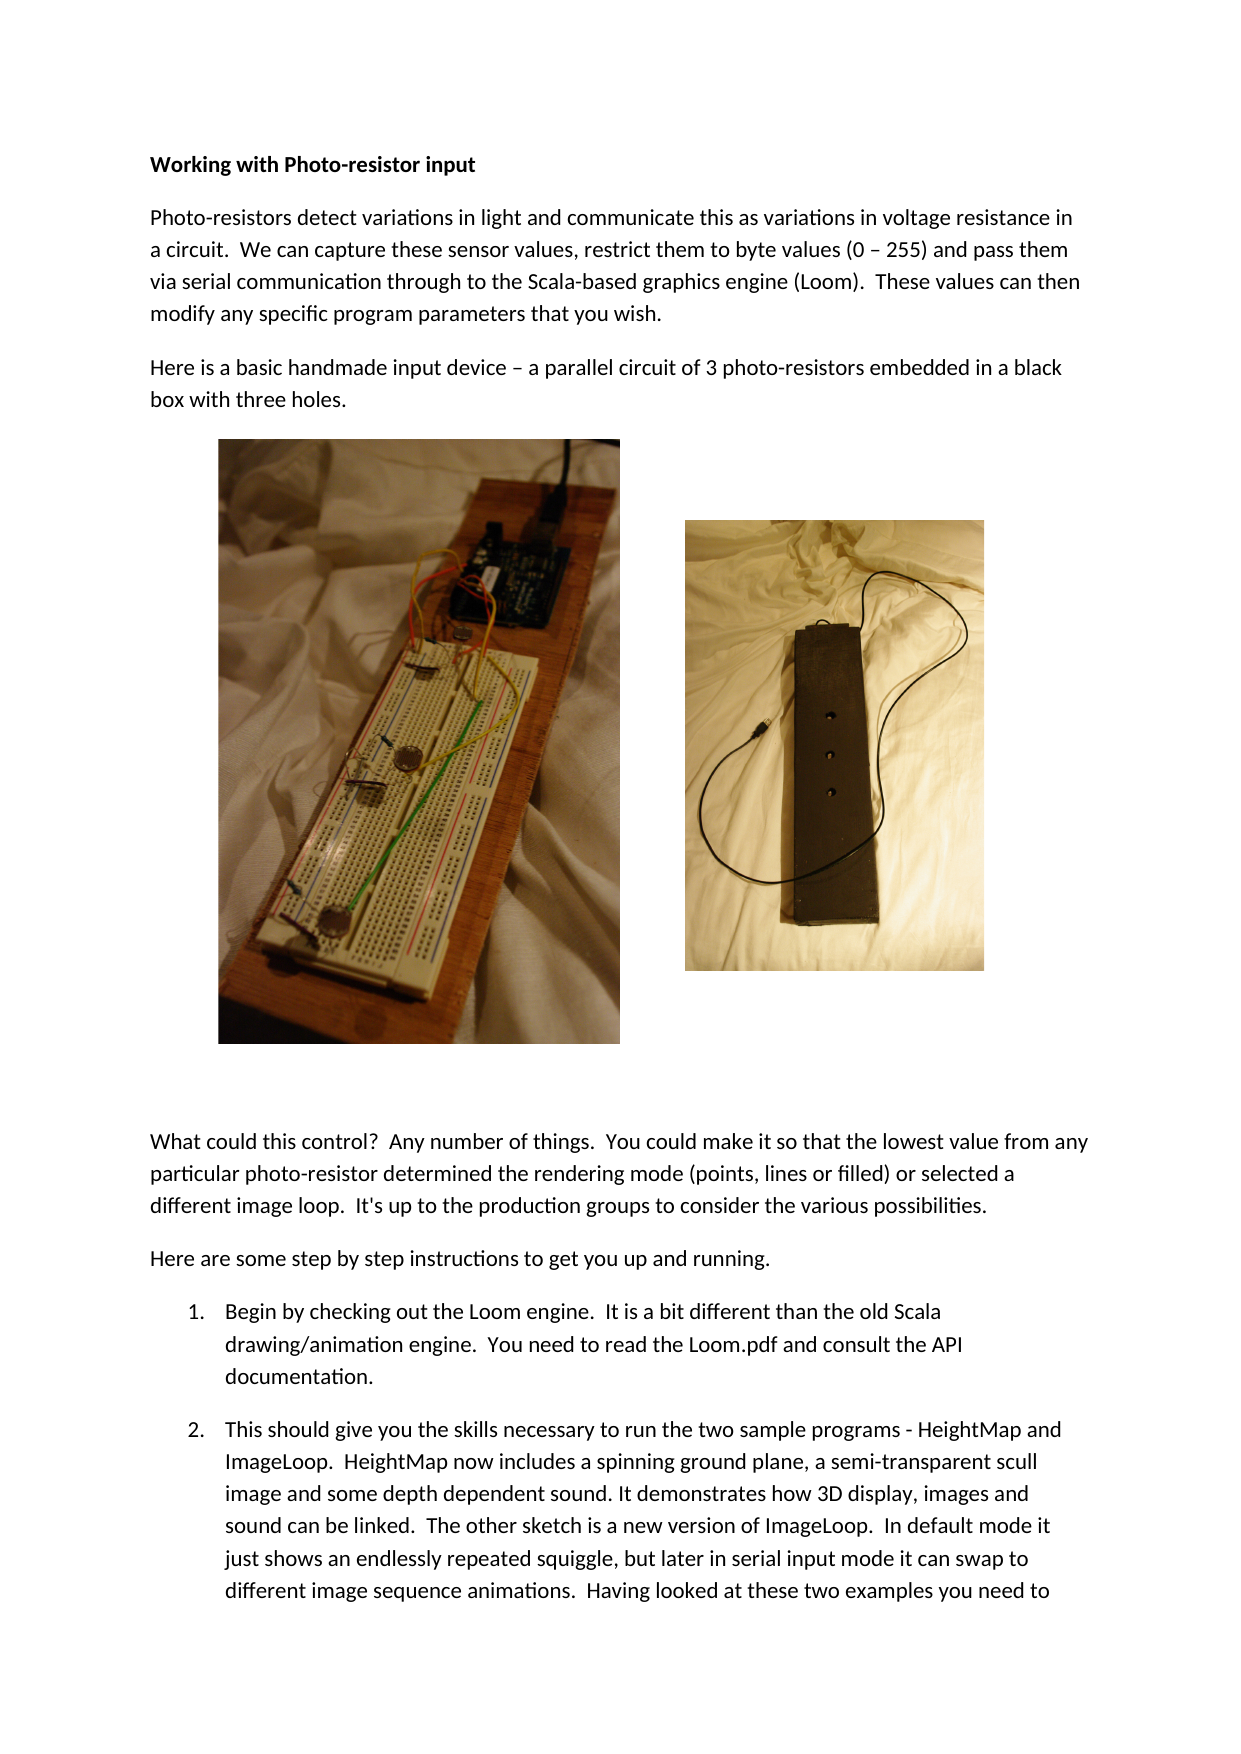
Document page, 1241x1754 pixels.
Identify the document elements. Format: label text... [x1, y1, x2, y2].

text Photo-resistors detect variations in light and communicate this as variations in voltage resistance in a circuit. We can capture these sensor values, restrict them to byte values (0 – 255) and pass them via serial communication through to the Scala-based graphics engine (Loom). These values can then modify any specific program parameters that you wish. [150, 203, 1090, 328]
list This should give you the skills necessary to run the two sample programs - HeightMap and ImageLoop. HeightMap now includes a spinning ground plane, a semi-transparent scull image and some depth dependent sound. It demonstrates how 3D display, images and sound can be linked. The other sketch is a new version of ImageLoop. In default mode it just shows an endlessly repeated squiggle, but later in serial input mode it can swap to different image sequence animations. Having looked at these two examples you need to [187, 1415, 1090, 1604]
text What could this control? Any number of things. You could make it so that the lowest value from any particular photo-resistor determined the rendering mode (points, lines or filled) or selected a different image loop. It's up to the production groups to consider the various possibilities. [150, 1127, 1090, 1219]
text Working with Photo-resistor input [150, 150, 1090, 178]
text Here is a basic handmade input device – a parallel circuit of 3 photo-resistors embedded in a black box with three holes. [150, 353, 1090, 413]
picture [685, 520, 985, 971]
text Here are some step by step instructions to get you up and running. [150, 1244, 1090, 1272]
list Begin by checking out the Loom engine. It is a bit different than the old Scala drawing/animation engine. You need to read the Loom.pdf and consult the API documentation. [187, 1297, 1090, 1390]
picture [218, 439, 620, 1044]
